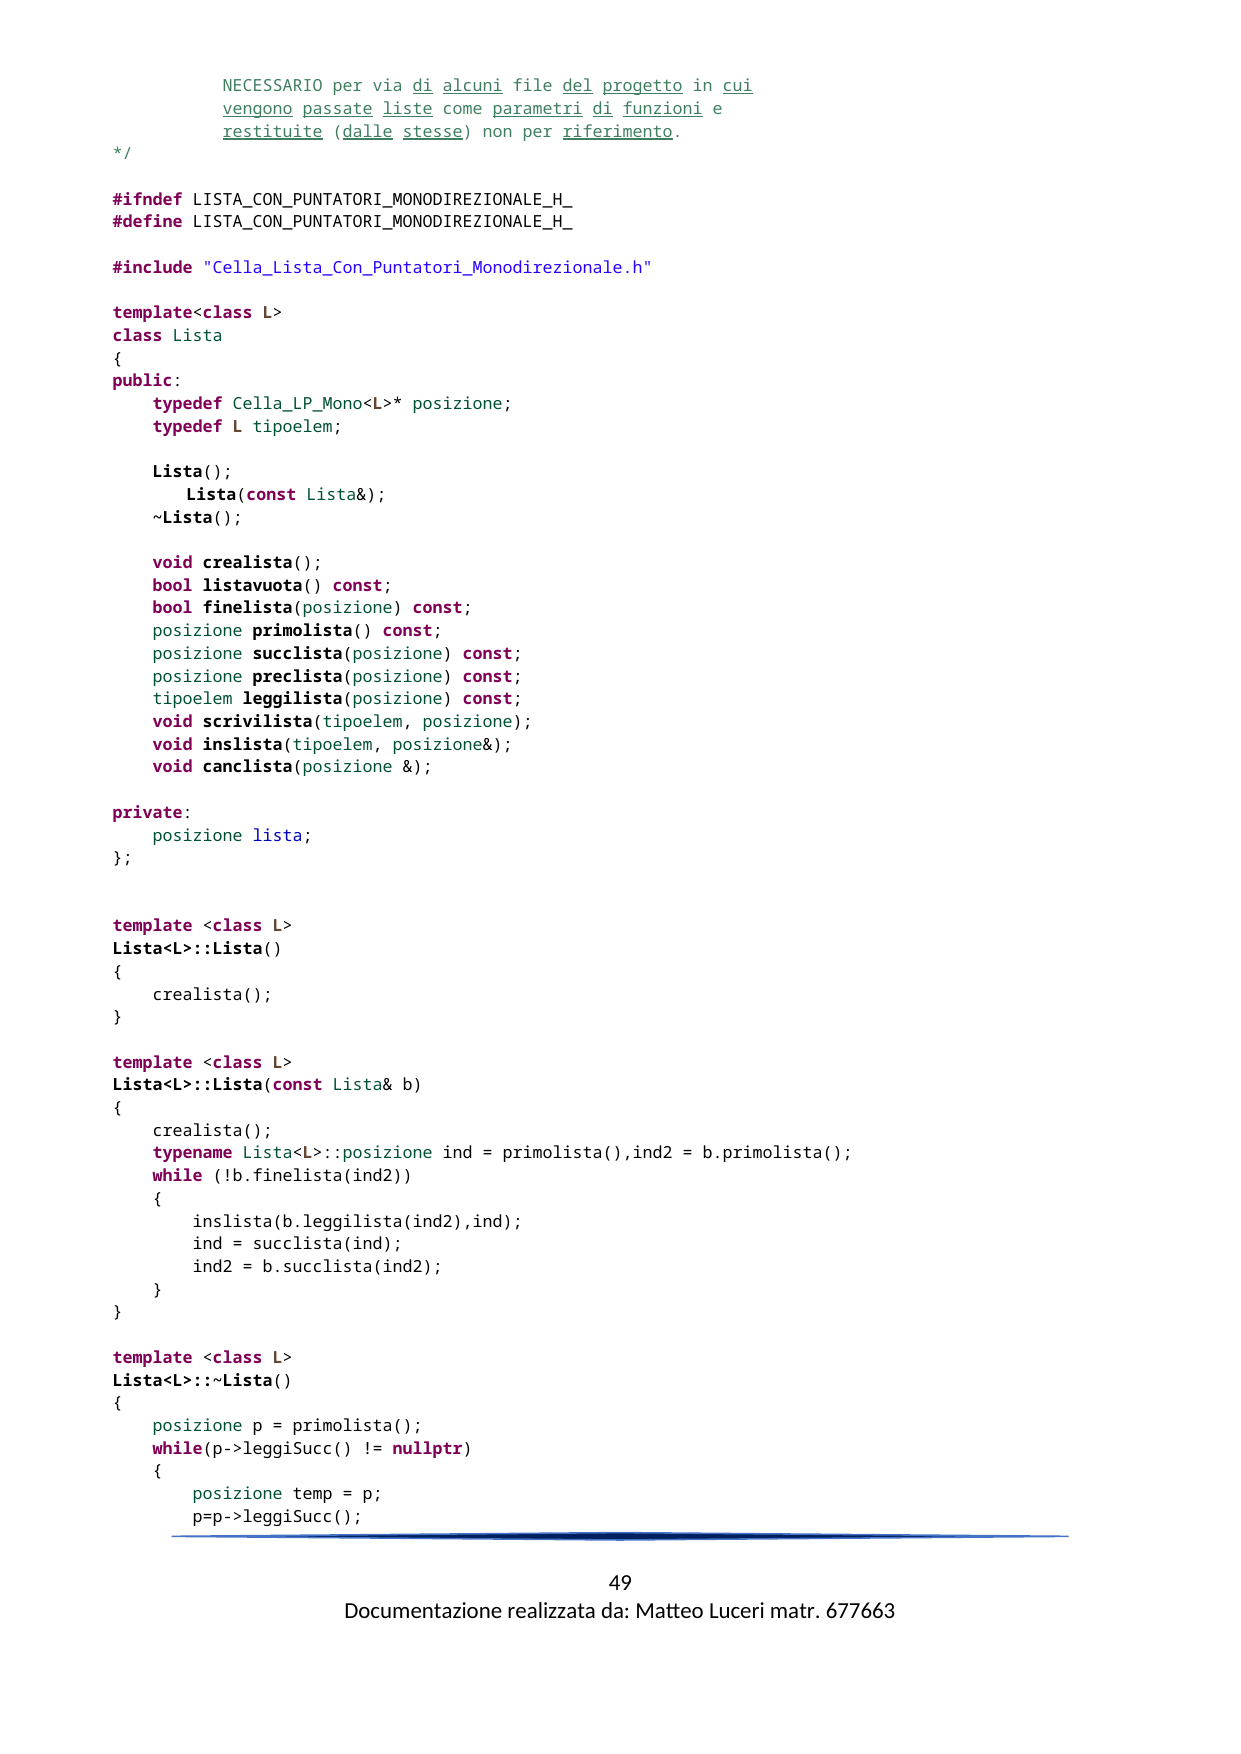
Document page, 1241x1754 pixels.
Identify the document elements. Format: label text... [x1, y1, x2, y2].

text void inslista(tipoelem, posizione&); [112, 732, 1128, 755]
text #ifndef LISTA_CON_PUNTATORI_MONODIREZIONALE_H_ [112, 187, 1128, 210]
text inslista(b.leggilista(ind2),ind); [112, 1209, 1128, 1232]
text private: [112, 800, 1128, 823]
text Lista(const Lista&); [112, 482, 1128, 505]
text bool listavuota() const; [112, 573, 1128, 596]
text } [112, 1005, 1128, 1027]
text posizione primolista() const; [112, 619, 1128, 641]
text void scrivilista(tipoelem, posizione); [112, 709, 1128, 732]
text void canclista(posizione &); [112, 755, 1128, 778]
text typename Lista<L>::posizione ind = primolista(),ind2 = b.primolista(); [112, 1141, 1128, 1164]
text template <class L> [112, 1345, 1128, 1368]
text { [112, 346, 1128, 369]
text */ [112, 142, 1128, 164]
text #include "Cella_Lista_Con_Puntatori_Monodirezionale.h" [112, 255, 1128, 278]
text } [112, 1277, 1128, 1300]
text Lista<L>::Lista(const Lista& b) [112, 1073, 1128, 1096]
text template <class L> [112, 914, 1128, 937]
text { [112, 1391, 1128, 1413]
text posizione temp = p; [112, 1482, 1128, 1504]
text posizione preclista(posizione) const; [112, 664, 1128, 687]
text { [112, 959, 1128, 982]
text while (!b.finelista(ind2)) [112, 1164, 1128, 1186]
text }; [112, 846, 1128, 868]
text Lista<L>::~Lista() [112, 1368, 1128, 1391]
text class Lista [112, 323, 1128, 346]
text typedef Cella_LP_Mono<L>* posizione; [112, 392, 1128, 414]
text NECESSARIO per via di alcuni file del progetto in cui [112, 74, 1128, 96]
text ind = succlista(ind); [112, 1232, 1128, 1254]
text p=p->leggiSucc(); [112, 1504, 1128, 1527]
text template<class L> [112, 301, 1128, 323]
text while(p->leggiSucc() != nullptr) [112, 1436, 1128, 1459]
text crealista(); [112, 1118, 1128, 1141]
text crealista(); [112, 982, 1128, 1005]
text tipoelem leggilista(posizione) const; [112, 687, 1128, 709]
text ~Lista(); [112, 505, 1128, 528]
text posizione succlista(posizione) const; [112, 641, 1128, 664]
text { [112, 1096, 1128, 1118]
text template <class L> [112, 1050, 1128, 1073]
text { [112, 1459, 1128, 1482]
text public: [112, 369, 1128, 392]
text ind2 = b.succlista(ind2); [112, 1254, 1128, 1277]
text Lista<L>::Lista() [112, 937, 1128, 959]
text bool finelista(posizione) const; [112, 596, 1128, 619]
text } [112, 1300, 1128, 1323]
text posizione p = primolista(); [112, 1413, 1128, 1436]
text restituite (dalle stesse) non per riferimento. [112, 119, 1128, 142]
text vengono passate liste come parametri di funzioni e [112, 96, 1128, 119]
text { [112, 1186, 1128, 1209]
text posizione lista; [112, 823, 1128, 846]
text #define LISTA_CON_PUNTATORI_MONODIREZIONALE_H_ [112, 210, 1128, 233]
text void crealista(); [112, 551, 1128, 573]
text typedef L tipoelem; [112, 414, 1128, 437]
text Lista(); [112, 460, 1128, 482]
